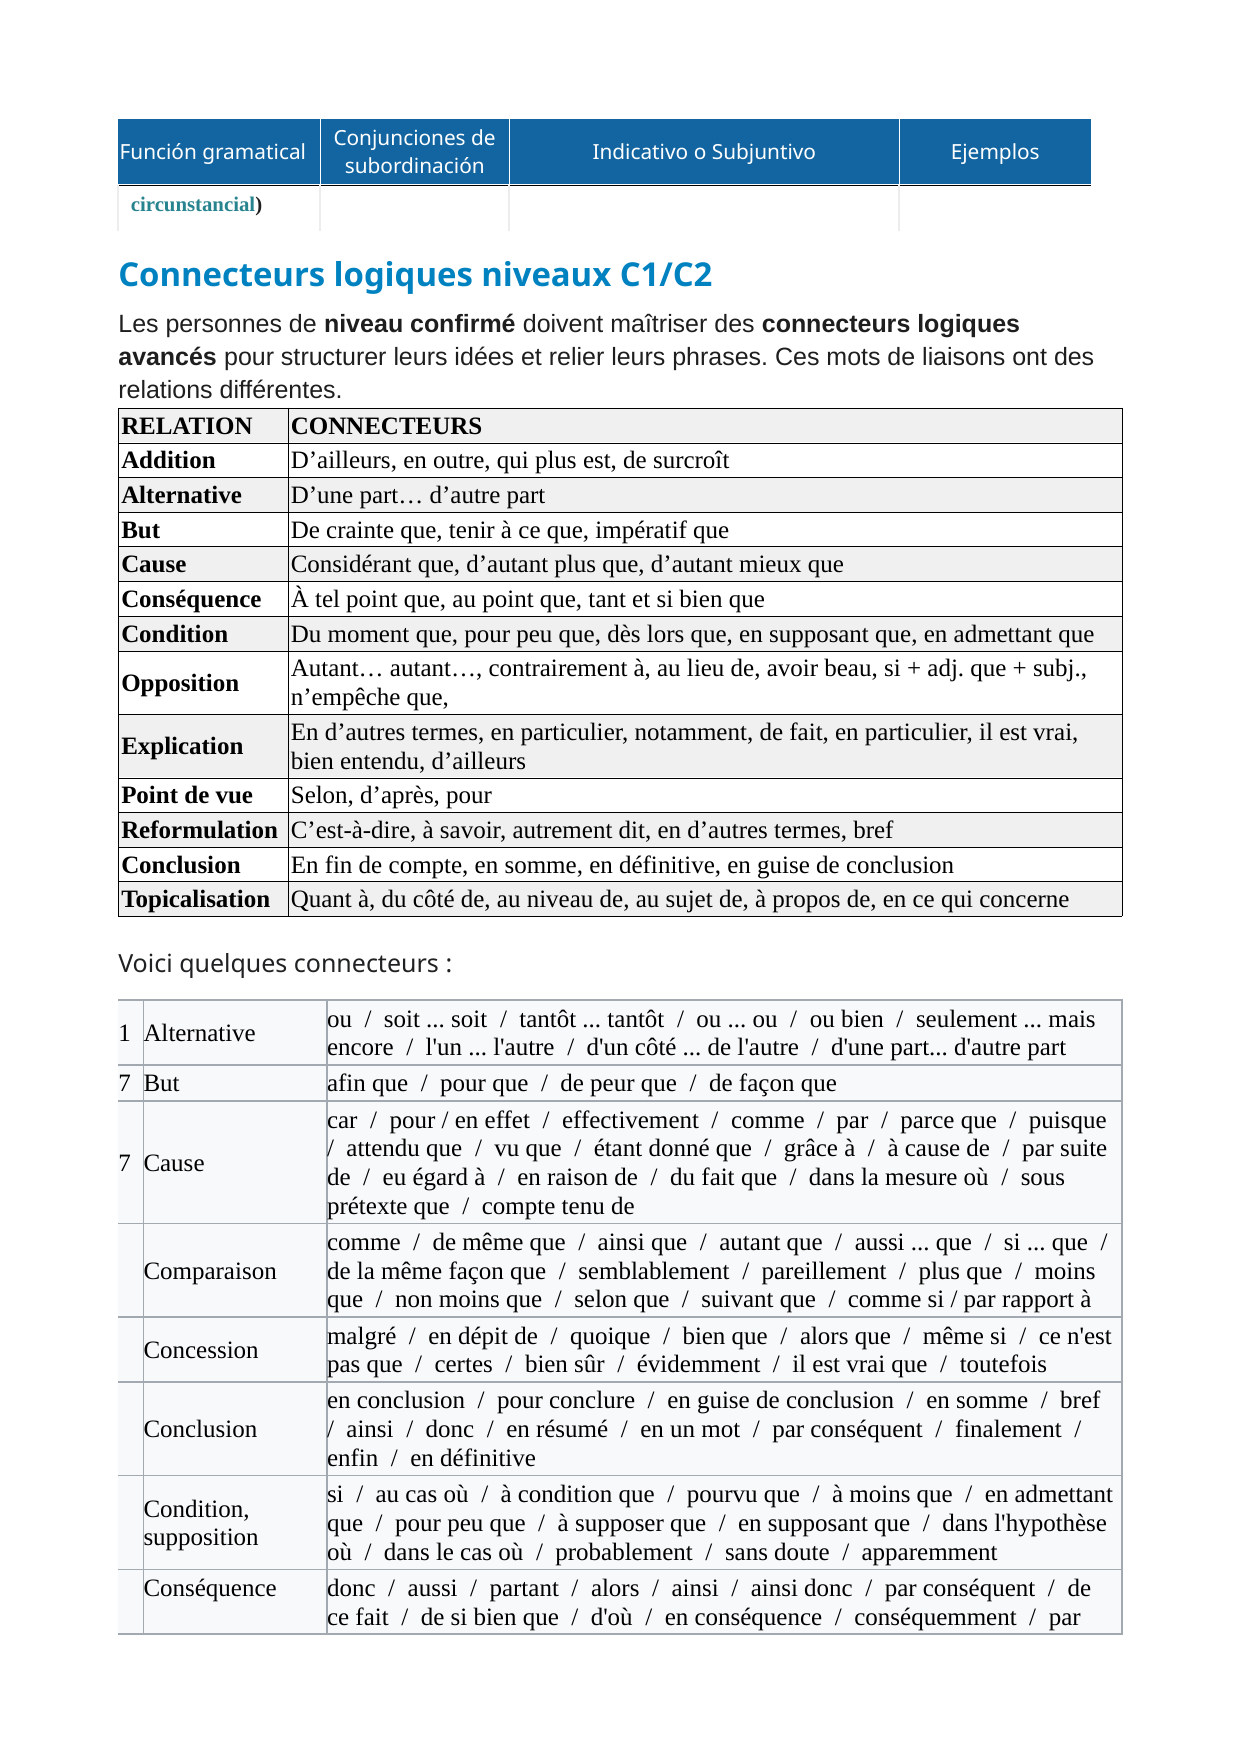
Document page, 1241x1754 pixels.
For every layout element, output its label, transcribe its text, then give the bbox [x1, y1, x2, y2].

table_cell circunstancial) [119, 186, 319, 231]
table_cell 7 [118, 1066, 143, 1100]
table_cell Autant… autant…, contrairement à, au lieu de, avoir beau, si + adj. que + subj., n’empêche que, [289, 652, 1122, 714]
table_cell Comparaison [144, 1224, 326, 1316]
table_cell [118, 1476, 143, 1568]
table_cell Opposition [119, 652, 288, 714]
subtitle Connecteurs logiques niveaux C1/C2 [118, 251, 1122, 296]
table_cell Alternative [119, 478, 288, 512]
table_cell But [144, 1066, 326, 1100]
table_header ou / soit ... soit / tantôt ... tantôt / ou ... ou / ou bien / seulement ... mais encore / l'un ... l'autre / d'un côté ... de l'autre / d'une part... d'autre part [328, 1001, 1121, 1064]
table_cell 7 [118, 1102, 143, 1223]
table_cell [118, 1224, 143, 1316]
table_cell À tel point que, au point que, tant et si bien que [289, 582, 1122, 616]
table_cell Point de vue [119, 779, 288, 812]
table_cell donc / aussi / partant / alors / ainsi / ainsi donc / par conséquent / de ce fait / de si bien que / d'où / en conséquence / conséquemment / par [328, 1570, 1121, 1633]
table_cell Explication [119, 715, 288, 777]
table_cell Addition [119, 444, 288, 477]
table_cell D’une part… d’autre part [289, 478, 1122, 512]
table_cell Selon, d’après, pour [289, 779, 1122, 812]
table_cell But [119, 513, 288, 546]
table_cell comme / de même que / ainsi que / autant que / aussi ... que / si ... que / de la même façon que / semblablement / pareillement / plus que / moins que / non moins que / selon que / suivant que / comme si / par rapport à [328, 1224, 1121, 1316]
table_header Ejemplos [900, 119, 1091, 184]
table_cell Conséquence [119, 582, 288, 616]
table_cell En d’autres termes, en particulier, notamment, de fait, en particulier, il est vrai, bien entendu, d’ailleurs [289, 715, 1122, 777]
table_cell Quant à, du côté de, au niveau de, au sujet de, à propos de, en ce qui concerne [289, 882, 1122, 916]
table_header CONNECTEURS [289, 409, 1122, 442]
table_cell Condition, supposition [144, 1476, 326, 1568]
table_cell malgré / en dépit de / quoique / bien que / alors que / même si / ce n'est pas que / certes / bien sûr / évidemment / il est vrai que / toutefois [328, 1318, 1121, 1381]
table_cell Reformulation [119, 813, 288, 847]
table_cell Topicalisation [119, 882, 288, 916]
table_header 1 [118, 1001, 143, 1064]
table_cell [118, 1383, 143, 1475]
text Les personnes de niveau confirmé doivent maîtriser des connecteurs logiques avancés pour structurer leurs idées et relier leurs phrases. Ces mots de liaisons ont des relations différentes. [118, 309, 1122, 403]
table_header Conjunciones de subordinación [321, 119, 509, 184]
table_header Alternative [144, 1001, 326, 1064]
table_cell [900, 186, 1091, 231]
table_cell [118, 1570, 143, 1633]
table_cell Cause [119, 547, 288, 581]
table_header RELATION [119, 409, 288, 442]
table_cell C’est-à-dire, à savoir, autrement dit, en d’autres termes, bref [289, 813, 1122, 847]
table_cell [118, 1318, 143, 1381]
table_cell Cause [144, 1102, 326, 1223]
table_cell De crainte que, tenir à ce que, impératif que [289, 513, 1122, 546]
table_cell Conclusion [144, 1383, 326, 1475]
table_cell Conséquence [144, 1570, 326, 1633]
table_cell Conclusion [119, 848, 288, 881]
table_header Función gramatical [118, 119, 320, 184]
table_cell [510, 186, 898, 231]
table_header Indicativo o Subjuntivo [510, 119, 899, 184]
table_cell Condition [119, 617, 288, 651]
table_cell [321, 186, 508, 231]
table_cell si / au cas où / à condition que / pourvu que / à moins que / en admettant que / pour peu que / à supposer que / en supposant que / dans l'hypothèse où / dans le cas où / probablement / sans doute / apparemment [328, 1476, 1121, 1568]
table_cell car / pour / en effet / effectivement / comme / par / parce que / puisque / attendu que / vu que / étant donné que / grâce à / à cause de / par suite de / eu égard à / en raison de / du fait que / dans la mesure où / sous prétexte que / compte tenu de [328, 1102, 1121, 1223]
text Voici quelques connecteurs : [118, 917, 1122, 979]
table_cell Du moment que, pour peu que, dès lors que, en supposant que, en admettant que [289, 617, 1122, 651]
table_cell en conclusion / pour conclure / en guise de conclusion / en somme / bref / ainsi / donc / en résumé / en un mot / par conséquent / finalement / enfin / en définitive [328, 1383, 1121, 1475]
table_cell Concession [144, 1318, 326, 1381]
table_cell afin que / pour que / de peur que / de façon que [328, 1066, 1121, 1100]
table_cell D’ailleurs, en outre, qui plus est, de surcroît [289, 444, 1122, 477]
table_cell En fin de compte, en somme, en définitive, en guise de conclusion [289, 848, 1122, 881]
table_cell Considérant que, d’autant plus que, d’autant mieux que [289, 547, 1122, 581]
